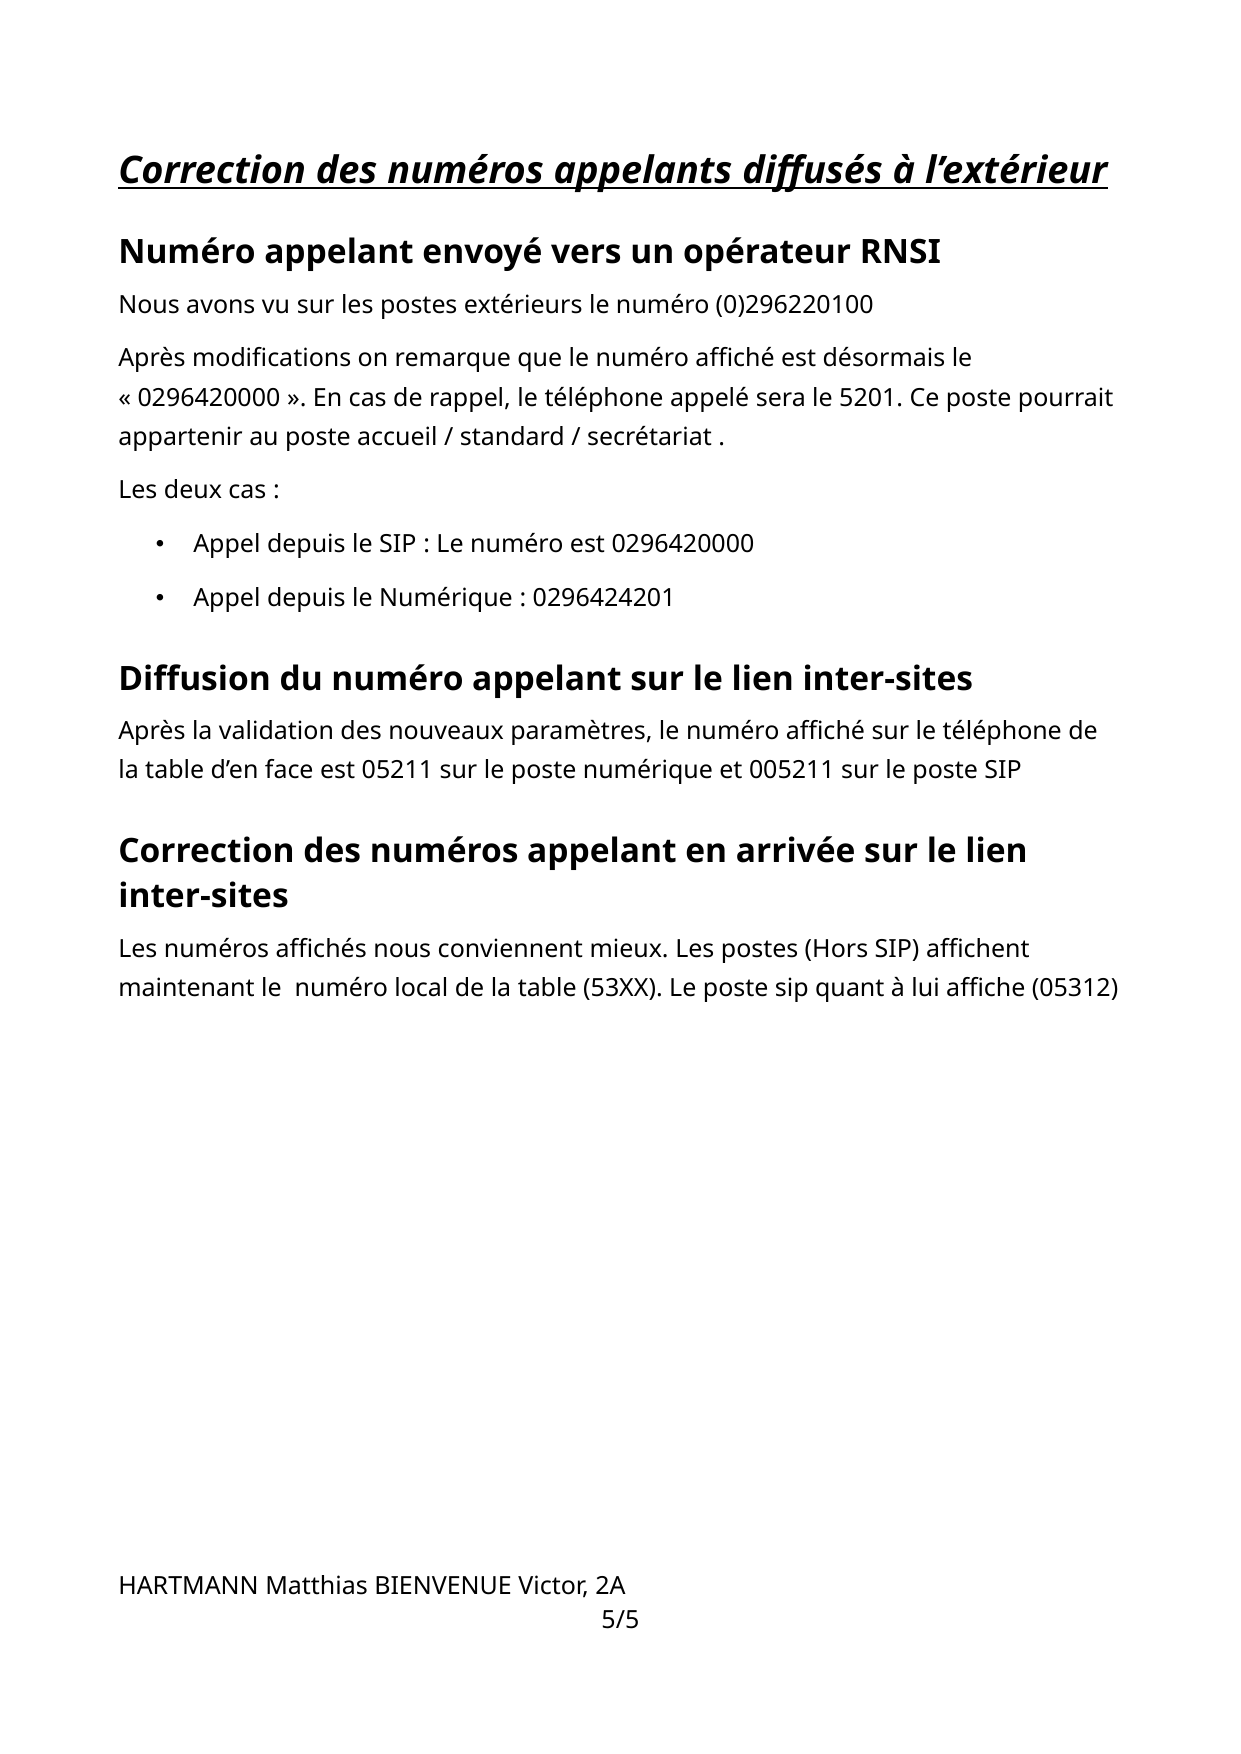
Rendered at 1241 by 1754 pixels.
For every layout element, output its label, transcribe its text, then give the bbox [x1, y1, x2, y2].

list Appel depuis le Numérique : 0296424201 [156, 580, 1122, 614]
subtitle Numéro appelant envoyé vers un opérateur RNSI [118, 228, 1122, 274]
text Après la validation des nouveaux paramètres, le numéro affiché sur le téléphone de la table d’en face est 05211 sur le poste numérique et 005211 sur le poste SIP [118, 712, 1122, 786]
text Après modifications on remarque que le numéro affiché est désormais le « 0296420000 ». En cas de rappel, le téléphone appelé sera le 5201. Ce poste pourrait appartenir au poste accueil / standard / secrétariat . [118, 340, 1122, 452]
subtitle Correction des numéros appelants diffusés à l’extérieur [118, 143, 1122, 195]
text Les deux cas : [118, 472, 1122, 506]
subtitle Correction des numéros appelant en arrivée sur le lien inter-sites [118, 826, 1122, 918]
text Les numéros affichés nous conviennent mieux. Les postes (Hors SIP) affichent maintenant le numéro local de la table (53XX). Le poste sip quant à lui affiche (05312) [118, 930, 1122, 1003]
subtitle Diffusion du numéro appelant sur le lien inter-sites [118, 654, 1122, 700]
list Appel depuis le SIP : Le numéro est 0296420000 [156, 526, 1122, 560]
text Nous avons vu sur les postes extérieurs le numéro (0)296220100 [118, 286, 1122, 320]
